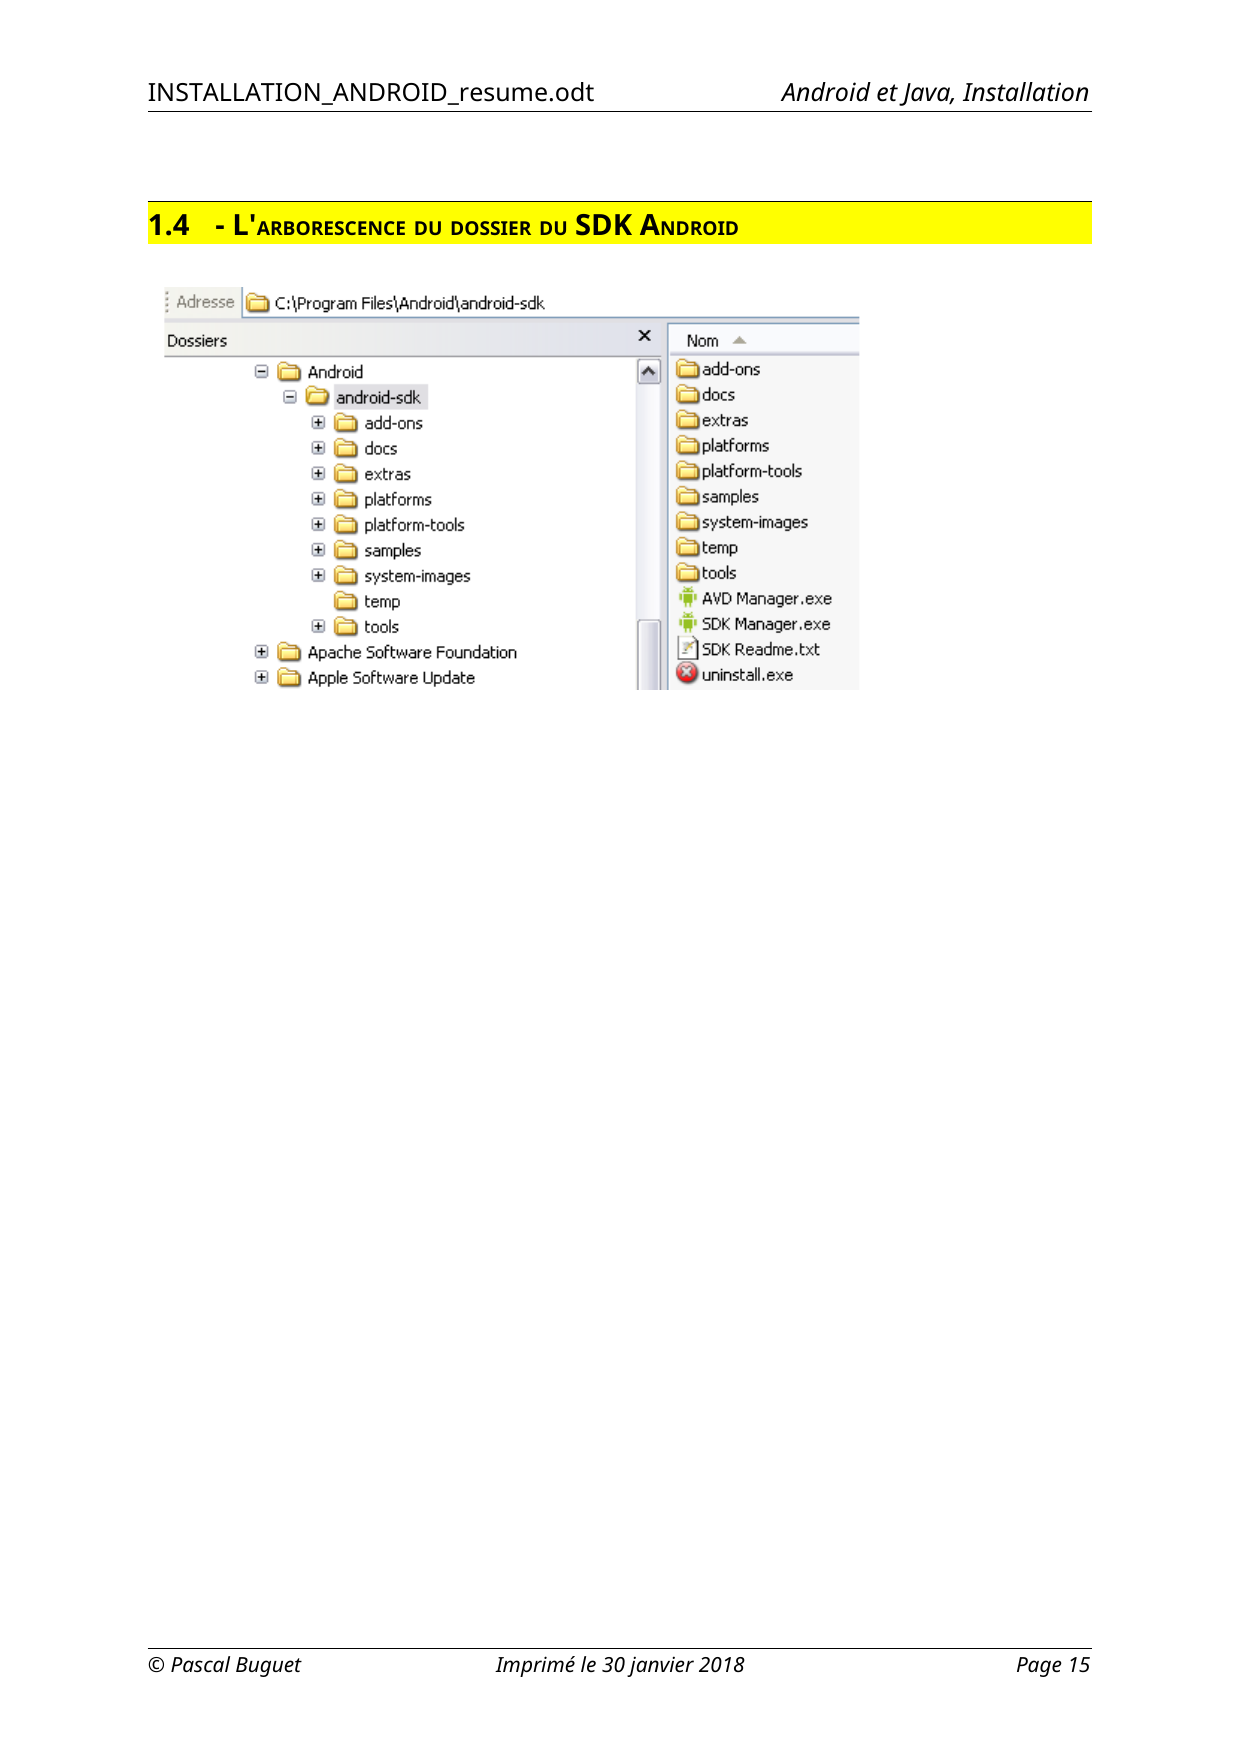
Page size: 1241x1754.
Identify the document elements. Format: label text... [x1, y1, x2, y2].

subtitle - L'arborescence du dossier du SDK Android [148, 202, 1092, 244]
